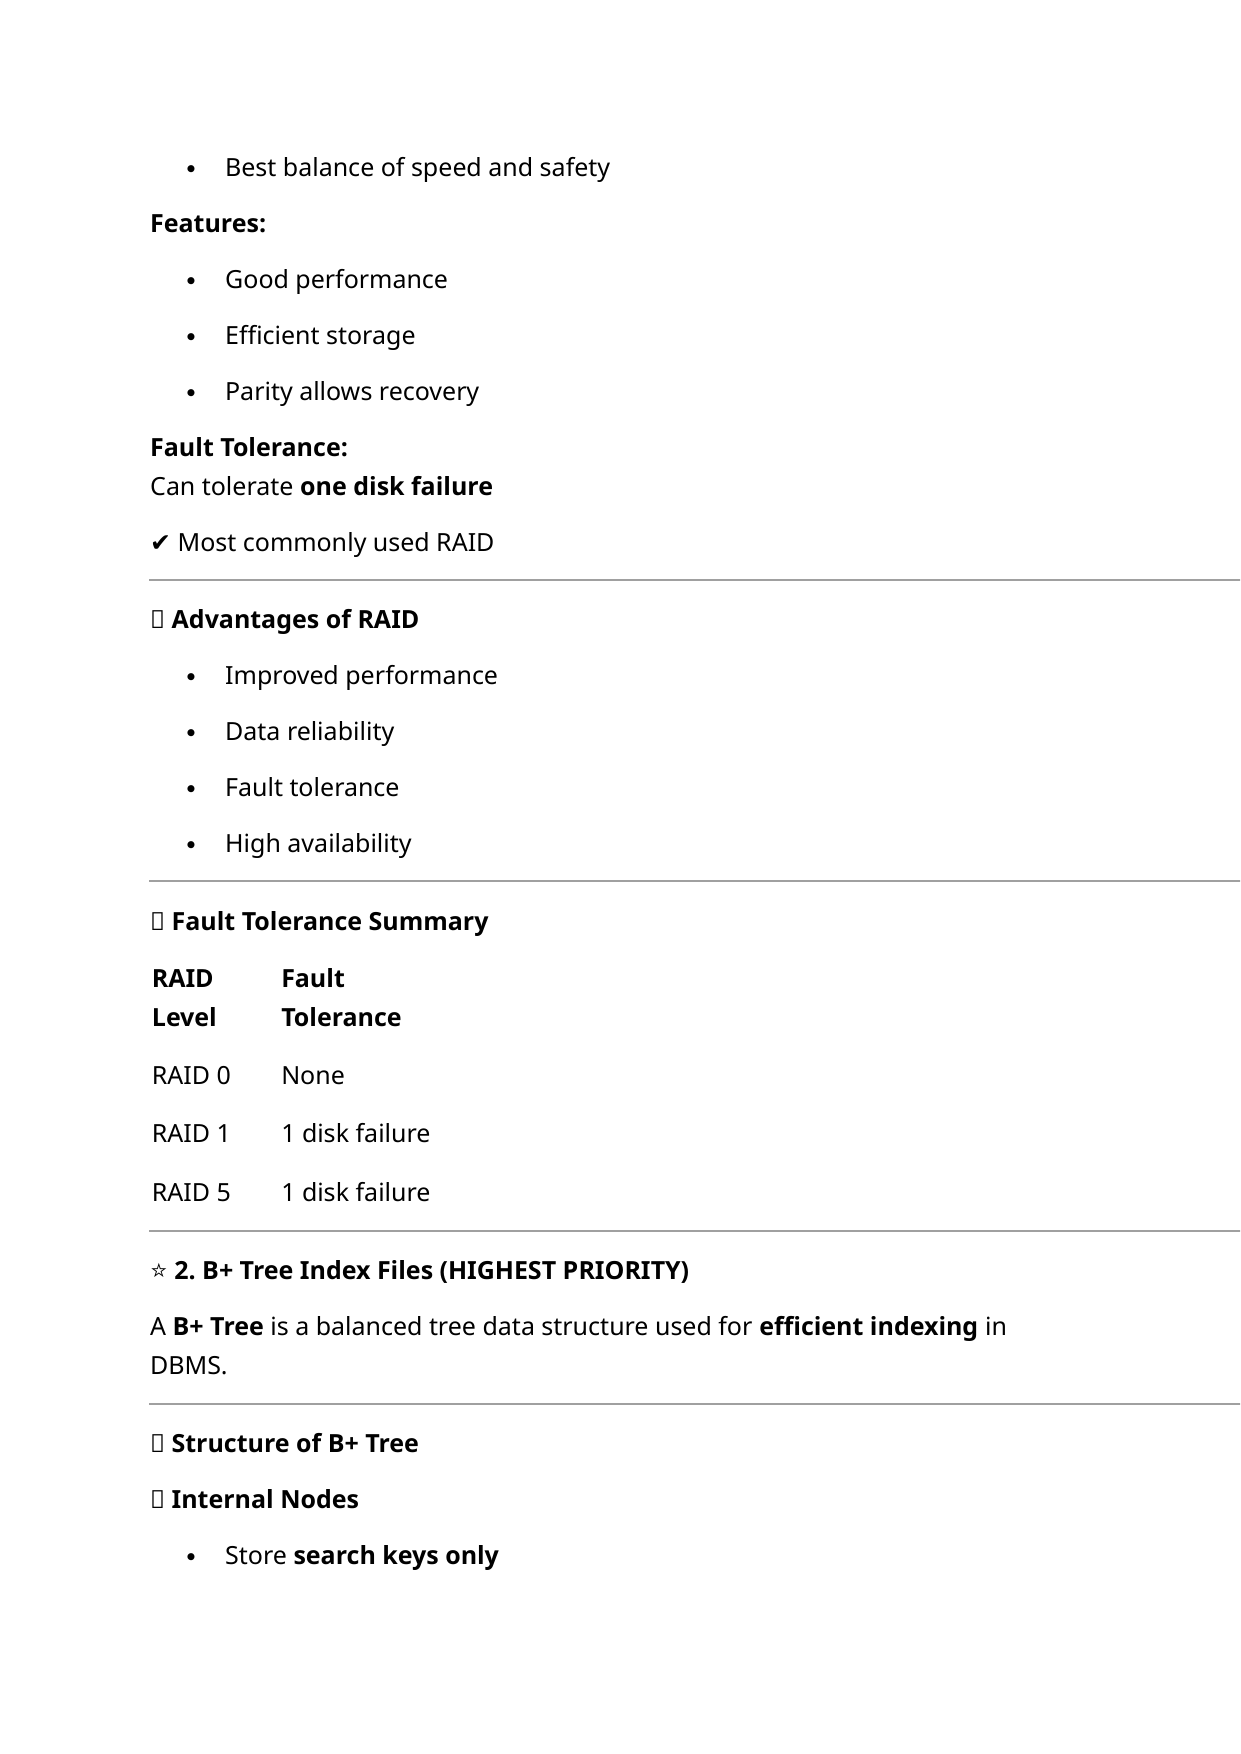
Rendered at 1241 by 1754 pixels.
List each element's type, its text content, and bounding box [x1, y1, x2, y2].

text A B+ Tree is a balanced tree data structure used for efficient indexing in DBMS. [150, 1309, 1090, 1382]
table_header RAID Level [150, 959, 279, 1056]
table_header Fault Tolerance [280, 959, 461, 1056]
text ⭐ 2. B+ Tree Index Files (HIGHEST PRIORITY) [150, 1253, 1090, 1287]
text 🔸 Internal Nodes [150, 1482, 1090, 1516]
list Improved performance [187, 658, 1090, 692]
table_cell RAID 1 [150, 1115, 279, 1173]
list Good performance [187, 262, 1090, 296]
text Features: [150, 206, 1090, 240]
list Data reliability [187, 714, 1090, 748]
text ✔ Most commonly used RAID [150, 524, 1090, 558]
table_cell 1 disk failure [280, 1115, 461, 1173]
table_cell RAID 5 [150, 1173, 279, 1230]
text 🔹 Fault Tolerance Summary [150, 903, 1090, 937]
list Best balance of speed and safety [187, 150, 1090, 184]
table_cell RAID 0 [150, 1056, 279, 1114]
text Fault Tolerance: Can tolerate one disk failure [150, 429, 1090, 502]
list Store search keys only [187, 1537, 1090, 1572]
list Fault tolerance [187, 769, 1090, 804]
text 🔹 Advantages of RAID [150, 602, 1090, 636]
list Parity allows recovery [187, 373, 1090, 407]
list High availability [187, 825, 1090, 859]
list Efficient storage [187, 317, 1090, 352]
table_cell 1 disk failure [280, 1173, 461, 1230]
table_cell None [280, 1056, 461, 1114]
text 🔹 Structure of B+ Tree [150, 1426, 1090, 1460]
